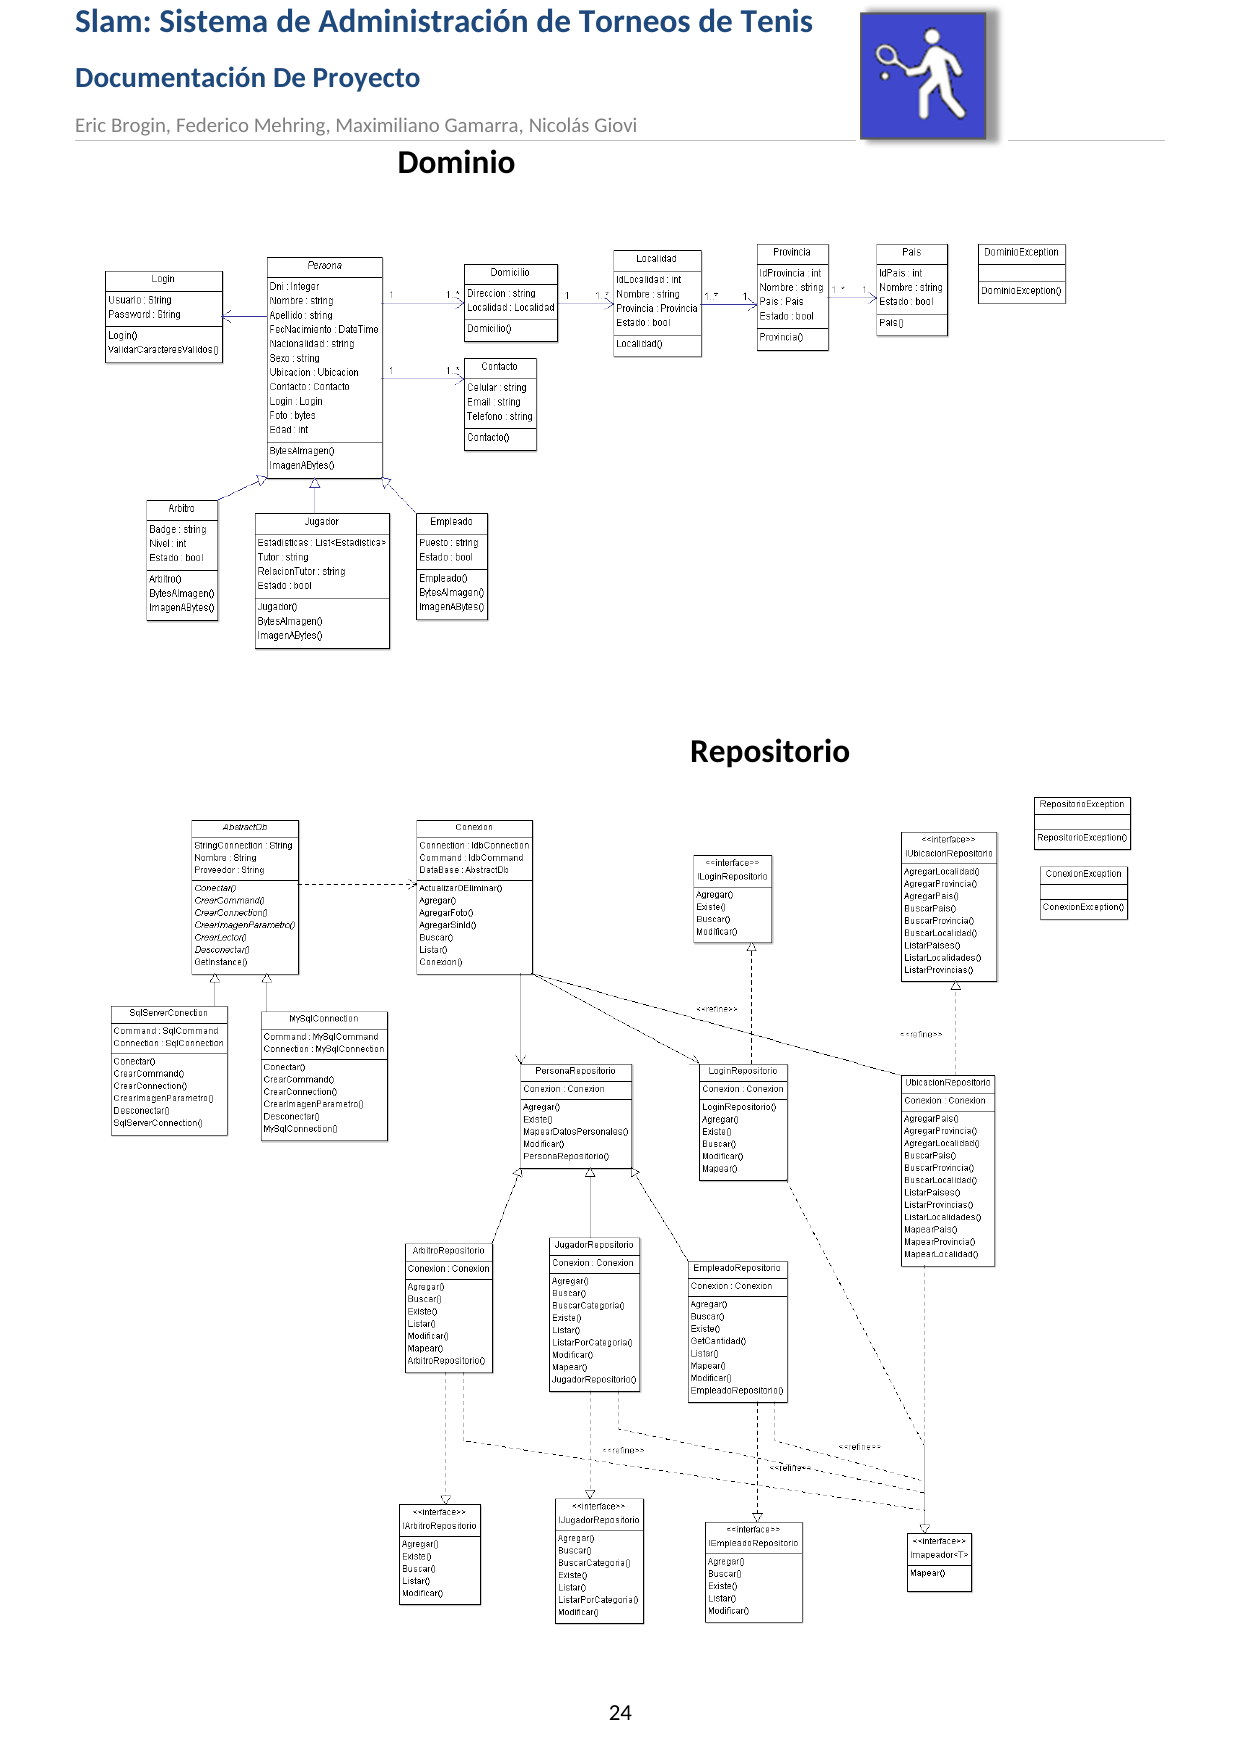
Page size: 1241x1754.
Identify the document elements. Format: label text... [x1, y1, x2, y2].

picture [99, 197, 1142, 695]
picture [93, 786, 1147, 1646]
picture [858, 1, 1007, 151]
text Repositorio [75, 730, 1165, 1655]
text Dominio [75, 141, 1165, 703]
